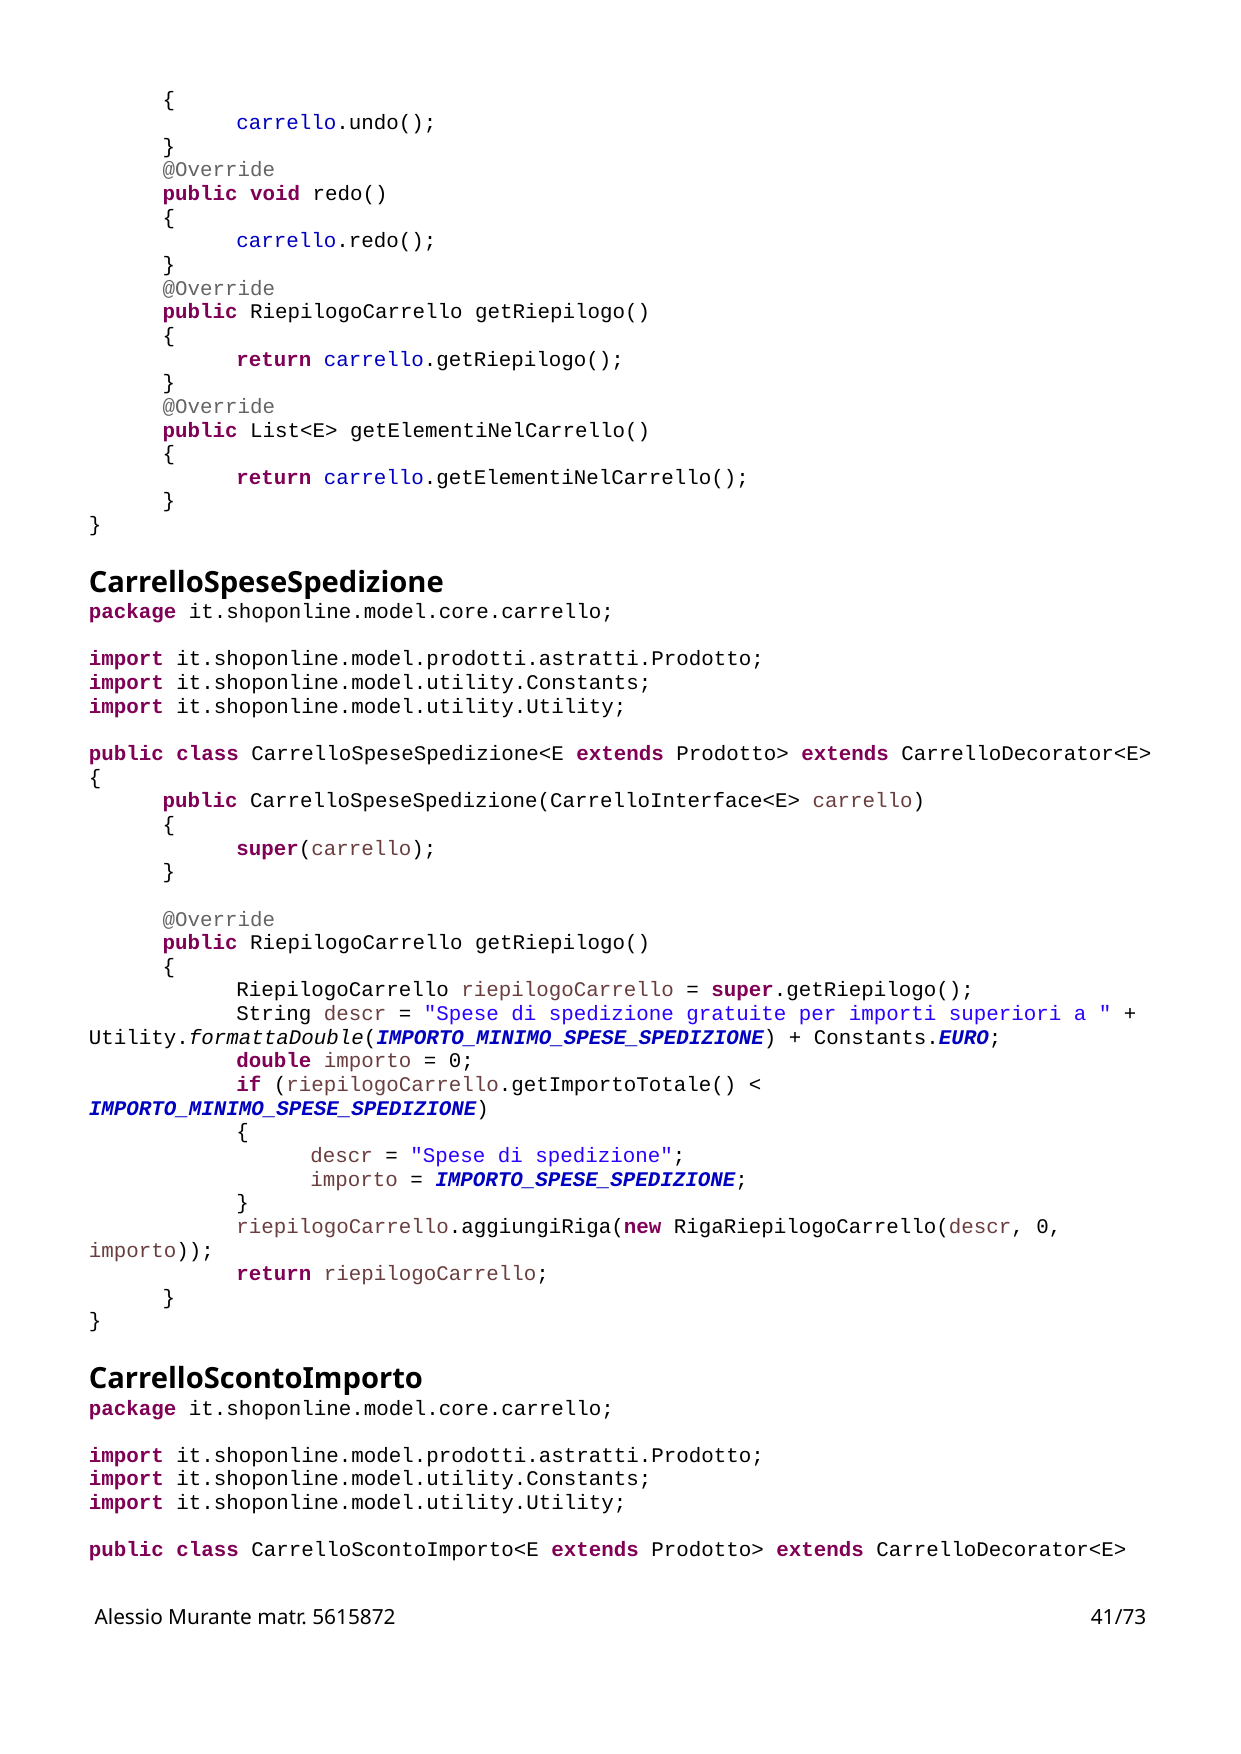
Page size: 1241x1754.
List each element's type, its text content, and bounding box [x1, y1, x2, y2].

text } [88, 136, 1152, 159]
text import it.shoponline.model.utility.Utility; [88, 1492, 1152, 1516]
text if (riepilogoCarrello.getImportoTotale() < IMPORTO_MINIMO_SPESE_SPEDIZIONE) [88, 1074, 1152, 1121]
text public RiepilogoCarrello getRiepilogo() [88, 301, 1152, 325]
text { [88, 207, 1152, 230]
text { [88, 443, 1152, 467]
text } [88, 491, 1152, 514]
text } [88, 1287, 1152, 1311]
text importo = IMPORTO_SPESE_SPEDIZIONE; [88, 1169, 1152, 1192]
text @Override [88, 908, 1152, 932]
text return carrello.getRiepilogo(); [88, 349, 1152, 372]
text package it.shoponline.model.core.carrello; [88, 601, 1152, 625]
text @Override [88, 159, 1152, 183]
text super(carrello); [88, 838, 1152, 861]
text String descr = "Spese di spedizione gratuite per importi superiori a " + Utility.formattaDouble(IMPORTO_MINIMO_SPESE_SPEDIZIONE) + Constants.EURO; [88, 1003, 1152, 1050]
text public void redo() [88, 183, 1152, 207]
text return carrello.getElementiNelCarrello(); [88, 467, 1152, 491]
text riepilogoCarrello.aggiungiRiga(new RigaRiepilogoCarrello(descr, 0, importo)); [88, 1216, 1152, 1263]
text { [88, 814, 1152, 838]
text { [88, 767, 1152, 790]
text carrello.redo(); [88, 230, 1152, 254]
text import it.shoponline.model.utility.Constants; [88, 1468, 1152, 1492]
text { [88, 325, 1152, 349]
text public List<E> getElementiNelCarrello() [88, 419, 1152, 443]
text } [88, 1311, 1152, 1334]
text import it.shoponline.model.utility.Constants; [88, 672, 1152, 696]
text descr = "Spese di spedizione"; [88, 1145, 1152, 1169]
text package it.shoponline.model.core.carrello; [88, 1397, 1152, 1421]
text carrello.undo(); [88, 112, 1152, 136]
text } [88, 514, 1152, 538]
text } [88, 861, 1152, 885]
text } [88, 372, 1152, 396]
text } [88, 254, 1152, 278]
text @Override [88, 396, 1152, 419]
text double importo = 0; [88, 1050, 1152, 1074]
text import it.shoponline.model.utility.Utility; [88, 696, 1152, 719]
text public CarrelloSpeseSpedizione(CarrelloInterface<E> carrello) [88, 790, 1152, 814]
text { [88, 1121, 1152, 1145]
text public class CarrelloScontoImporto<E extends Prodotto> extends CarrelloDecorator<E> [88, 1539, 1152, 1563]
text } [88, 1192, 1152, 1216]
text { [88, 956, 1152, 979]
text @Override [88, 278, 1152, 301]
text public class CarrelloSpeseSpedizione<E extends Prodotto> extends CarrelloDecorator<E> [88, 743, 1152, 767]
text CarrelloSpeseSpedizione [88, 561, 1152, 601]
text import it.shoponline.model.prodotti.astratti.Prodotto; [88, 1445, 1152, 1468]
text public RiepilogoCarrello getRiepilogo() [88, 932, 1152, 956]
text RiepilogoCarrello riepilogoCarrello = super.getRiepilogo(); [88, 979, 1152, 1003]
text CarrelloScontoImporto [88, 1358, 1152, 1397]
text import it.shoponline.model.prodotti.astratti.Prodotto; [88, 648, 1152, 672]
text { [88, 88, 1152, 112]
text return riepilogoCarrello; [88, 1263, 1152, 1287]
